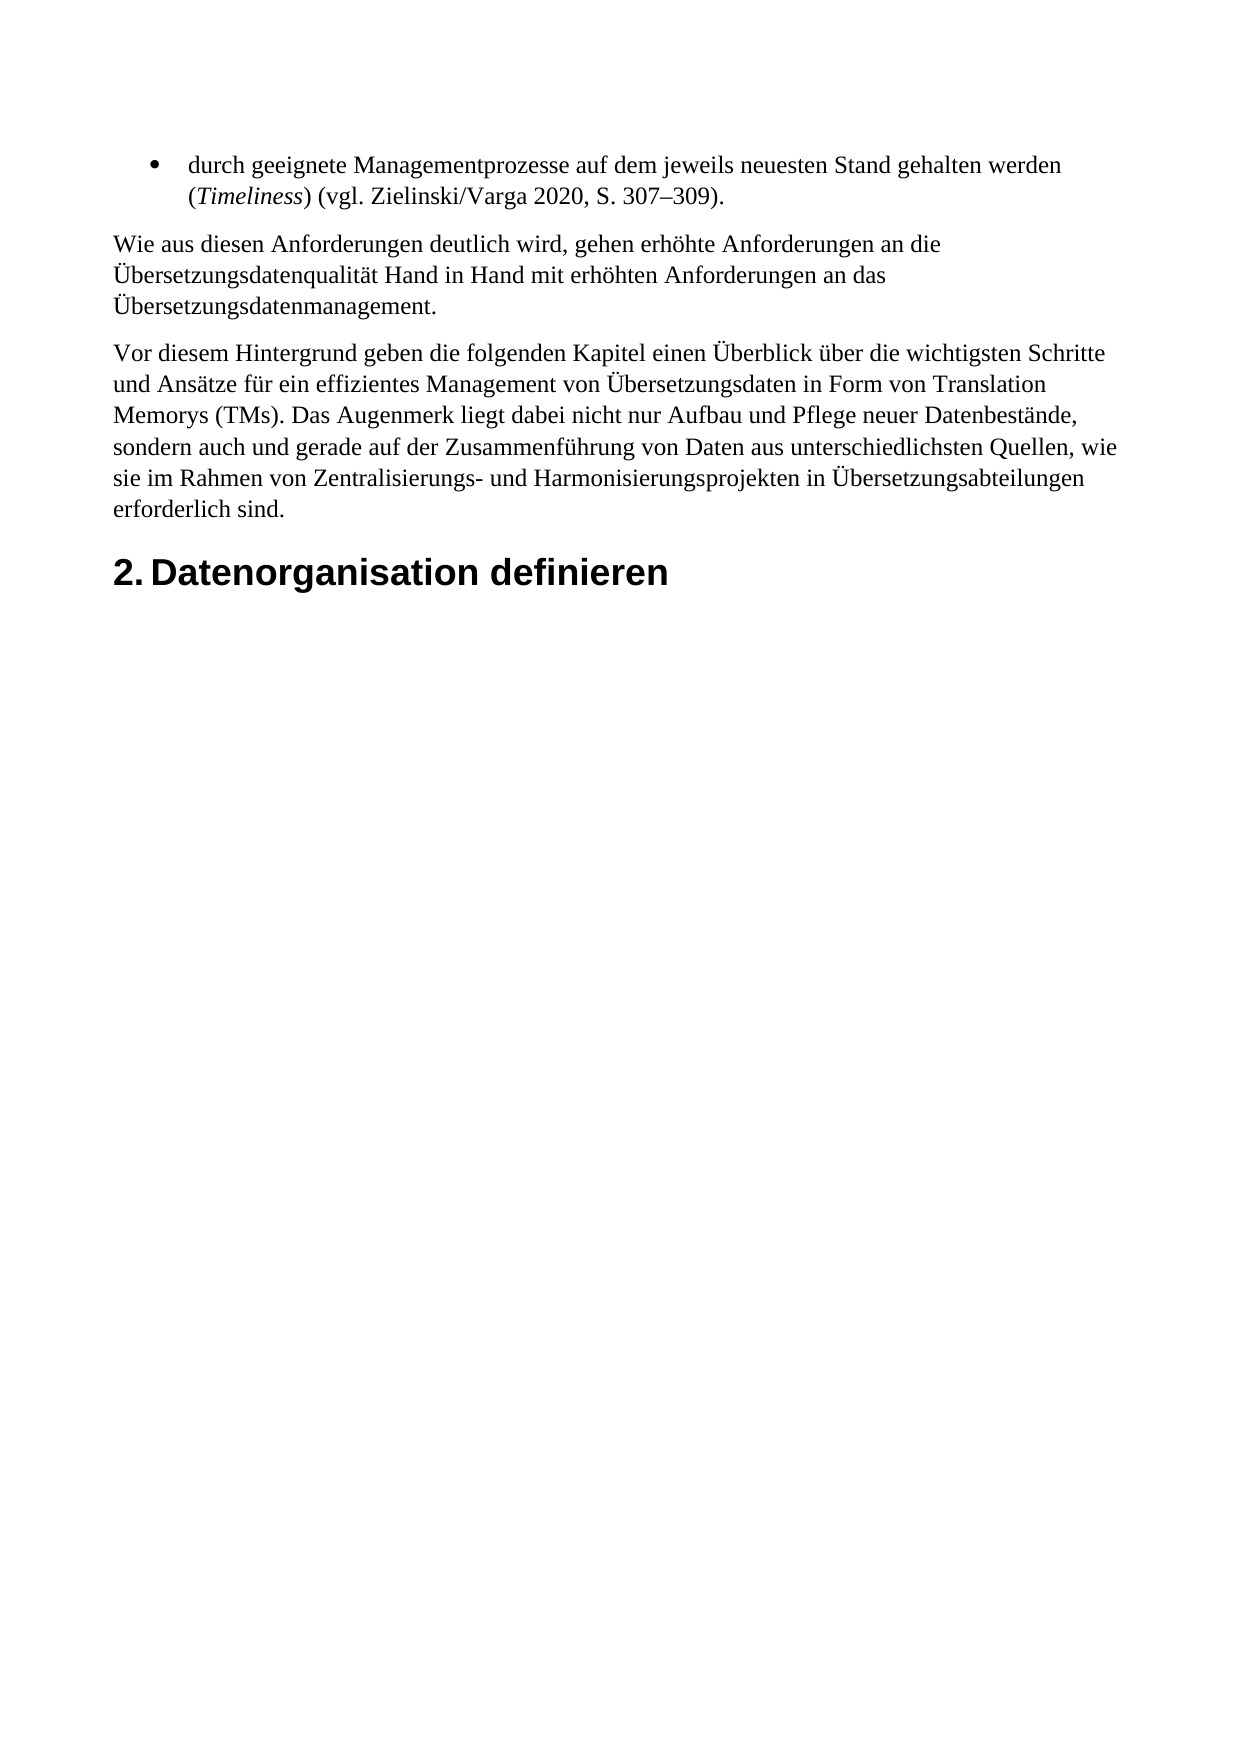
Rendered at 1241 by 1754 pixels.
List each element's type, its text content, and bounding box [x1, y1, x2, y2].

list durch geeignete Managementprozesse auf dem jeweils neuesten Stand gehalten werden (Timeliness) (vgl. Zielinski/Varga 2020, S. 307–309). [150, 150, 1127, 210]
list Wie aus diesen Anforderungen deutlich wird, gehen erhöhte Anforderungen an die Übersetzungsdatenqualität Hand in Hand mit erhöhten Anforderungen an das Übersetzungsdatenmanagement. [113, 229, 1127, 319]
list Vor diesem Hintergrund geben die folgenden Kapitel einen Überblick über die wichtigsten Schritte und Ansätze für ein effizientes Management von Übersetzungsdaten in Form von Translation Memorys (TMs). Das Augenmerk liegt dabei nicht nur Aufbau und Pflege neuer Datenbestände, sondern auch und gerade auf der Zusammenführung von Daten aus unterschiedlichsten Quellen, wie sie im Rahmen von Zentralisierungs- und Harmonisierungsprojekten in Übersetzungsabteilungen erforderlich sind. [113, 338, 1127, 522]
subtitle Datenorganisation definieren [113, 550, 1127, 593]
